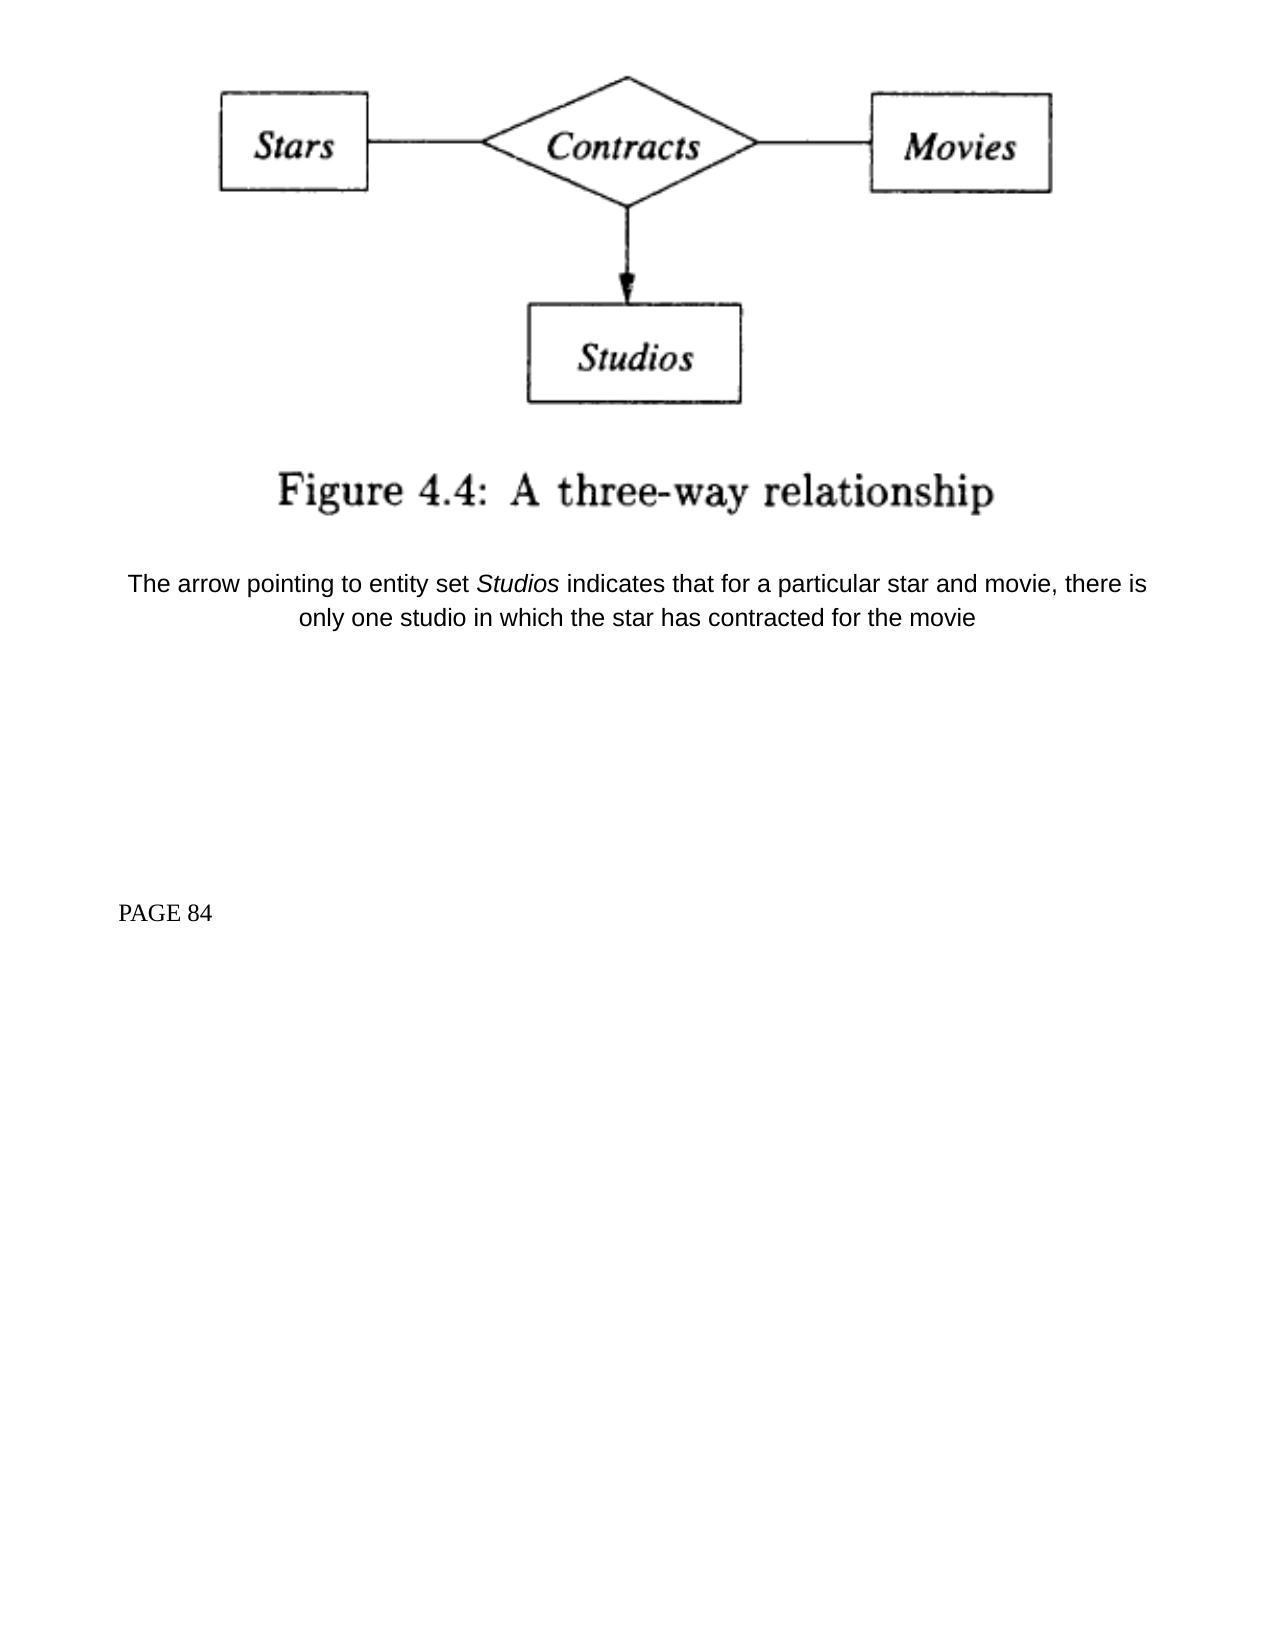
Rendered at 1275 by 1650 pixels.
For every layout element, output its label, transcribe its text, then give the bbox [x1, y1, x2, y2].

text PAGE 84 [118, 898, 1157, 926]
picture [198, 59, 1078, 564]
text The arrow pointing to entity set Studios indicates that for a particular star and movie, there is only one studio in which the star has contracted for the movie [118, 118, 1157, 632]
